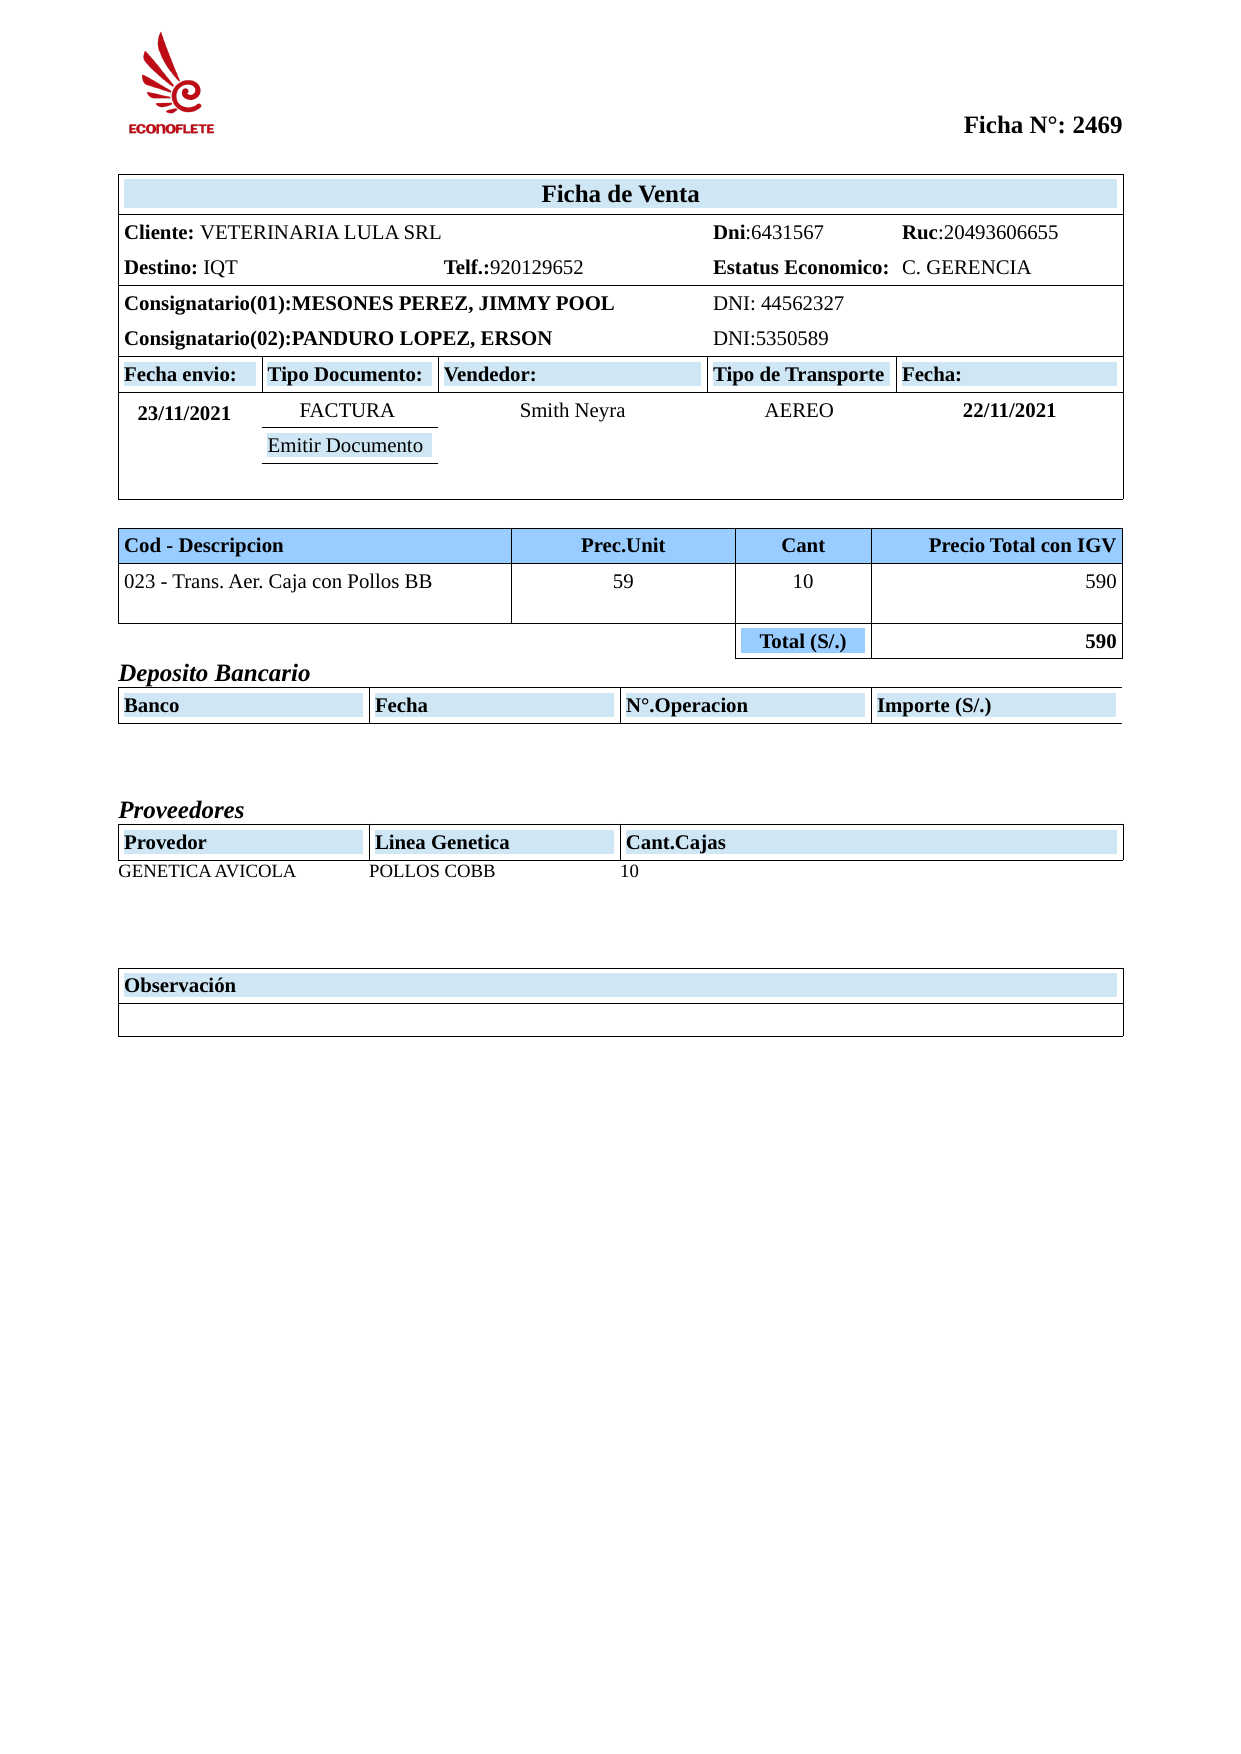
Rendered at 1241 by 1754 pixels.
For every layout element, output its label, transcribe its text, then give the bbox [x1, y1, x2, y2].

table_cell Tipo de Transporte [708, 357, 896, 392]
table_cell [511, 624, 735, 658]
table_cell [620, 881, 1123, 903]
table_cell [118, 771, 369, 795]
text Proveedores [118, 795, 1122, 824]
table_header Linea Genetica [370, 825, 620, 859]
table_header Observación [119, 969, 1123, 1003]
table_cell Consignatario(02):PANDURO LOPEZ, ERSON [119, 321, 707, 356]
table_cell [369, 881, 620, 903]
table_cell DNI: 44562327 [707, 286, 1123, 321]
table_cell FACTURA [262, 393, 438, 427]
table_cell [620, 903, 1123, 924]
table_header Banco [119, 688, 369, 723]
table_cell POLLOS COBB [369, 861, 620, 881]
table_cell Tipo Documento: [263, 357, 438, 392]
table_cell 59 [512, 564, 735, 623]
table_cell [620, 771, 871, 795]
table_header N°.Operacion [621, 688, 871, 723]
table_cell 590 [872, 564, 1122, 623]
table_cell 23/11/2021 [119, 393, 262, 498]
table_header Prec.Unit [512, 529, 735, 563]
table_cell [118, 903, 369, 924]
table_cell [620, 924, 1123, 946]
table_cell AEREO [707, 393, 896, 498]
text Deposito Bancario [118, 658, 1122, 687]
table_cell 22/11/2021 [896, 393, 1123, 498]
table_cell DNI:5350589 [707, 321, 1123, 356]
table_header Ficha de Venta [119, 175, 1123, 214]
table_cell Vendedor: [439, 357, 707, 392]
table_cell Smith Neyra [438, 393, 707, 498]
table_header Fecha [370, 688, 620, 723]
table_cell [369, 924, 620, 946]
table_cell 590 [872, 624, 1122, 658]
table_header Provedor [119, 825, 369, 859]
table_header Cod - Descripcion [119, 529, 511, 563]
table_cell [369, 771, 620, 795]
table_cell [118, 724, 369, 747]
table_cell Estatus Economico: [707, 249, 896, 285]
table_cell 10 [620, 861, 1123, 881]
table_cell GENETICA AVICOLA [118, 861, 369, 881]
table_cell Dni:6431567 [707, 215, 896, 249]
table_cell [119, 1004, 1123, 1036]
table_cell [118, 624, 511, 658]
table_cell Destino: IQT [119, 249, 438, 285]
table_cell Consignatario(01):MESONES PEREZ, JIMMY POOL [119, 286, 707, 321]
table_cell [620, 747, 871, 771]
table_header Cant.Cajas [621, 825, 1123, 859]
table_cell Telf.:920129652 [438, 249, 707, 285]
table_header Precio Total con IGV [872, 529, 1122, 563]
table_header Importe (S/.) [872, 688, 1122, 723]
table_cell [871, 771, 1122, 795]
table_header Cant [736, 529, 871, 563]
table_cell [369, 724, 620, 747]
table_cell [118, 881, 369, 903]
table_cell [369, 903, 620, 924]
picture [118, 31, 225, 134]
table_cell Cliente: VETERINARIA LULA SRL [119, 215, 707, 249]
table_cell [118, 924, 369, 946]
table_cell Fecha: [897, 357, 1123, 392]
table_cell [620, 946, 1123, 967]
table_cell [620, 724, 871, 747]
table_cell [118, 747, 369, 771]
table_cell [262, 464, 438, 498]
table_cell Ruc:20493606655 [896, 215, 1123, 249]
table_cell [369, 946, 620, 967]
table_cell [118, 946, 369, 967]
table_cell C. GERENCIA [896, 249, 1123, 285]
table_cell Total (S/.) [736, 624, 871, 658]
table_cell Emitir Documento [262, 428, 438, 463]
table_cell 023 - Trans. Aer. Caja con Pollos BB [119, 564, 511, 623]
table_cell 10 [736, 564, 871, 623]
table_cell Fecha envio: [119, 357, 262, 392]
table_cell [369, 747, 620, 771]
table_cell [871, 747, 1122, 771]
table_cell [871, 724, 1122, 747]
